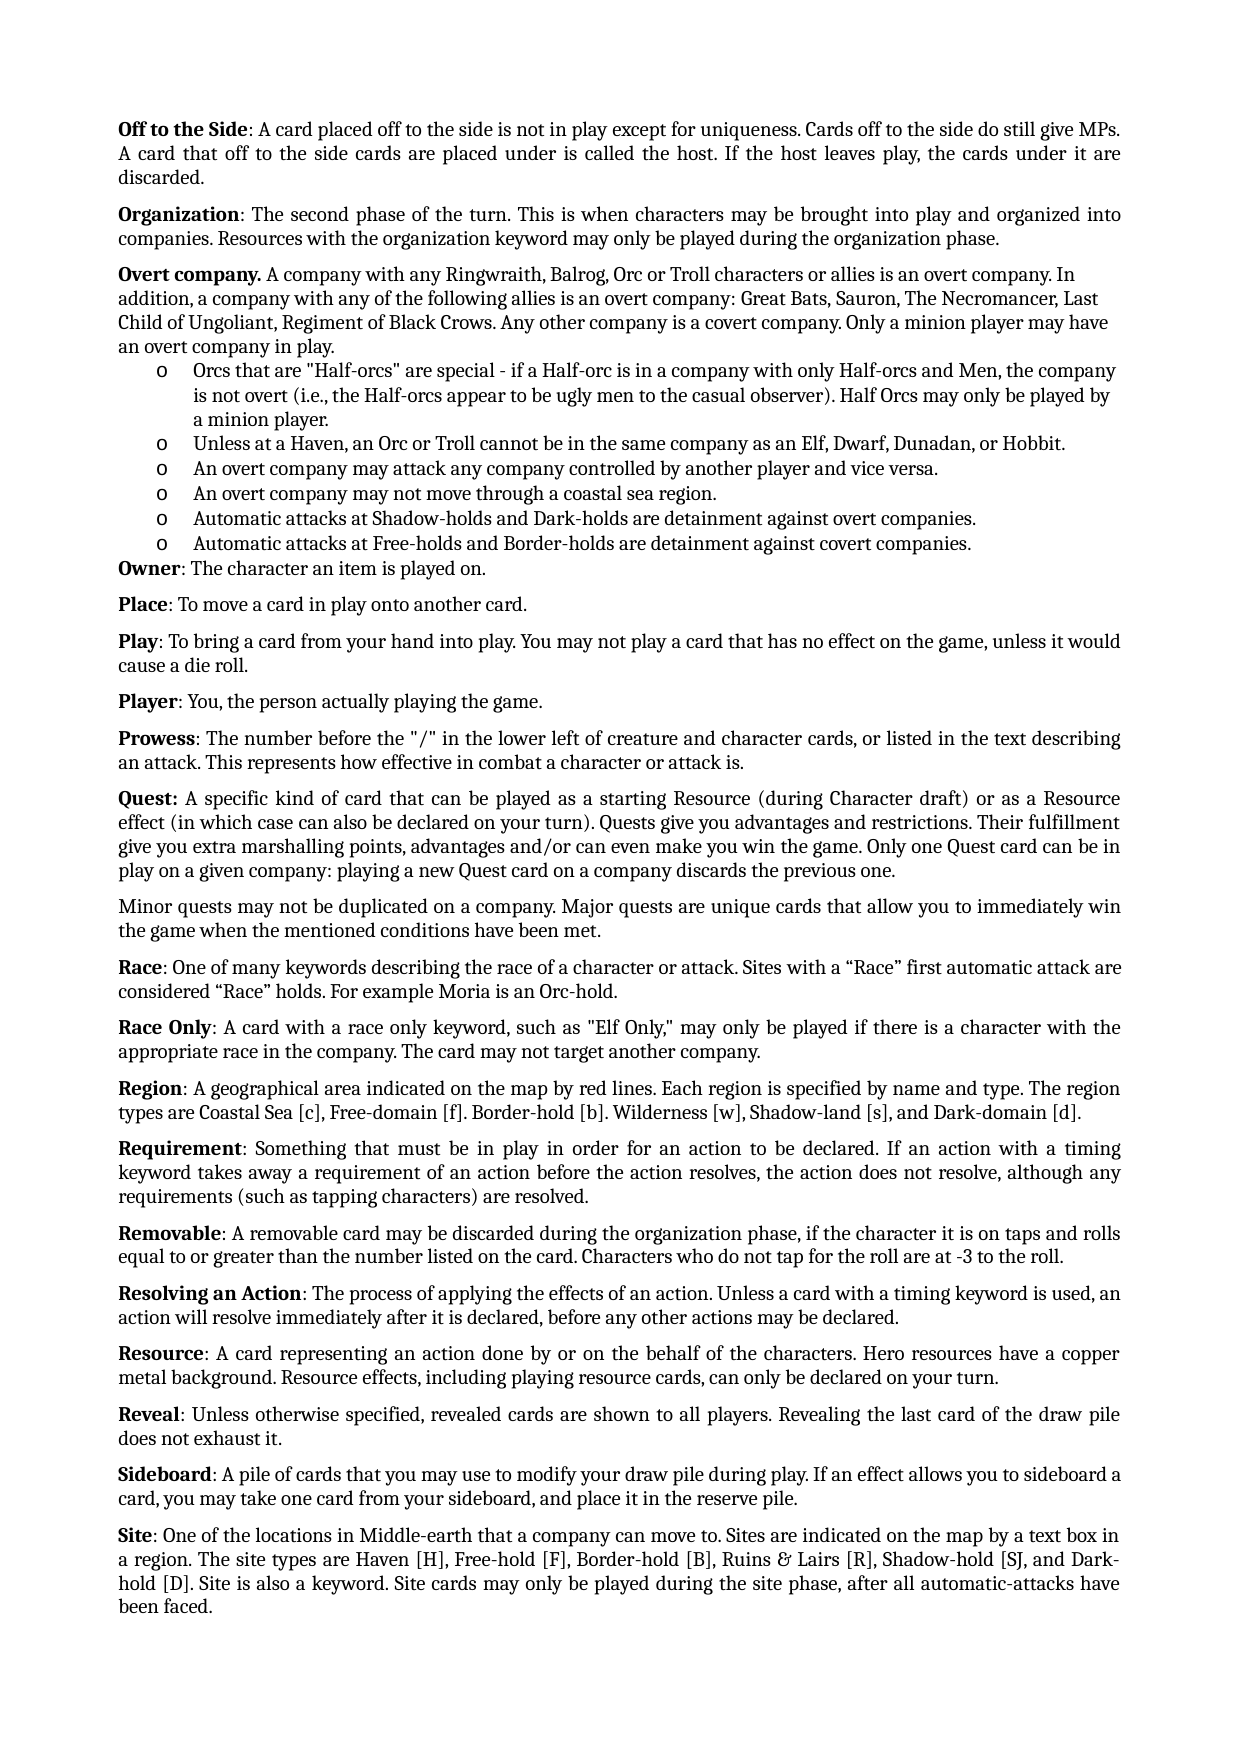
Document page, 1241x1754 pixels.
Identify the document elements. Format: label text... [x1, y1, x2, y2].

text Quest: A specific kind of card that can be played as a starting Resource (during Character draft) or as a Resource effect (in which case can also be declared on your turn). Quests give you advantages and restrictions. Their fulfillment give you extra marshalling points, advantages and/or can even make you win the game. Only one Quest card can be in play on a given company: playing a new Quest card on a company discards the previous one. [118, 787, 1122, 883]
text Resolving an Action: The process of applying the effects of an action. Unless a card with a timing keyword is used, an action will resolve immediately after it is declared, before any other actions may be declared. [118, 1282, 1122, 1329]
text Organization: The second phase of the turn. This is when characters may be brought into play and organized into companies. Resources with the organization keyword may only be played during the organization phase. [118, 202, 1122, 250]
text Site: One of the locations in Middle-earth that a company can move to. Sites are indicated on the map by a text box in a region. The site types are Haven [H], Free-hold [F], Border-hold [B], Ruins & Lairs [R], Shadow-hold [SJ, and Dark-hold [D]. Site is also a keyword. Site cards may only be played during the site phase, after all automatic-attacks have been faced. [118, 1523, 1122, 1619]
text Play: To bring a card from your hand into play. You may not play a card that has no effect on the game, unless it would cause a die roll. [118, 629, 1122, 677]
text Resource: A card representing an action done by or on the behalf of the characters. Hero resources have a copper metal background. Resource effects, including playing resource cards, can only be declared on your turn. [118, 1342, 1122, 1390]
text Race: One of many keywords describing the race of a character or attack. Sites with a “Race” first automatic attack are considered “Race” holds. For example Moria is an Orc-hold. [118, 956, 1122, 1003]
text Prowess: The number before the "/" in the lower left of creature and character cards, or listed in the text describing an attack. This represents how effective in combat a character or attack is. [118, 726, 1122, 774]
text Place: To move a card in play onto another card. [118, 593, 1122, 617]
list Automatic attacks at Shadow-holds and Dark-holds are detainment against overt companies. [156, 507, 1122, 532]
text Player: You, the person actually playing the game. [118, 690, 1122, 714]
text Overt company. A company with any Ringwraith, Balrog, Orc or Troll characters or allies is an overt company. In addition, a company with any of the following allies is an overt company: Great Bats, Sauron, The Necromancer, Last Child of Ungoliant, Regiment of Black Crows. Any other company is a covert company. Only a minion player may have an overt company in play. [118, 263, 1122, 359]
text Requirement: Something that must be in play in order for an action to be declared. If an action with a timing keyword takes away a requirement of an action before the action resolves, the action does not resolve, although any requirements (such as tapping characters) are resolved. [118, 1137, 1122, 1209]
text Sideboard: A pile of cards that you may use to modify your draw pile during play. If an effect allows you to sideboard a card, you may take one card from your sideboard, and place it in the reserve pile. [118, 1463, 1122, 1511]
text Race Only: A card with a race only keyword, such as "Elf Only," may only be played if there is a character with the appropriate race in the company. The card may not target another company. [118, 1016, 1122, 1064]
text Reveal: Unless otherwise specified, revealed cards are shown to all players. Revealing the last card of the draw pile does not exhaust it. [118, 1402, 1122, 1450]
list Orcs that are "Half-orcs" are special - if a Half-orc is in a company with only Half-orcs and Men, the company is not overt (i.e., the Half-orcs appear to be ugly men to the casual observer). Half Orcs may only be played by a minion player. [156, 359, 1122, 432]
text Owner: The character an item is played on. [118, 557, 1122, 581]
list An overt company may attack any company controlled by another player and vice versa. [156, 457, 1122, 482]
text Removable: A removable card may be discarded during the organization phase, if the character it is on taps and rolls equal to or greater than the number listed on the card. Characters who do not tap for the roll are at -3 to the roll. [118, 1221, 1122, 1269]
text Minor quests may not be duplicated on a company. Major quests are unique cards that allow you to immediately win the game when the mentioned conditions have been met. [118, 895, 1122, 943]
text Region: A geographical area indicated on the map by red lines. Each region is specified by name and type. The region types are Coastal Sea [c], Free-domain [f]. Border-hold [b]. Wilderness [w], Shadow-land [s], and Dark-domain [d]. [118, 1076, 1122, 1124]
list An overt company may not move through a coastal sea region. [156, 482, 1122, 507]
list Unless at a Haven, an Orc or Troll cannot be in the same company as an Elf, Dwarf, Dunadan, or Hobbit. [156, 432, 1122, 457]
list Automatic attacks at Free-holds and Border-holds are detainment against covert companies. [156, 532, 1122, 557]
text Off to the Side: A card placed off to the side is not in play except for uniqueness. Cards off to the side do still give MPs. A card that off to the side cards are placed under is called the host. If the host leaves play, the cards under it are discarded. [118, 118, 1122, 190]
